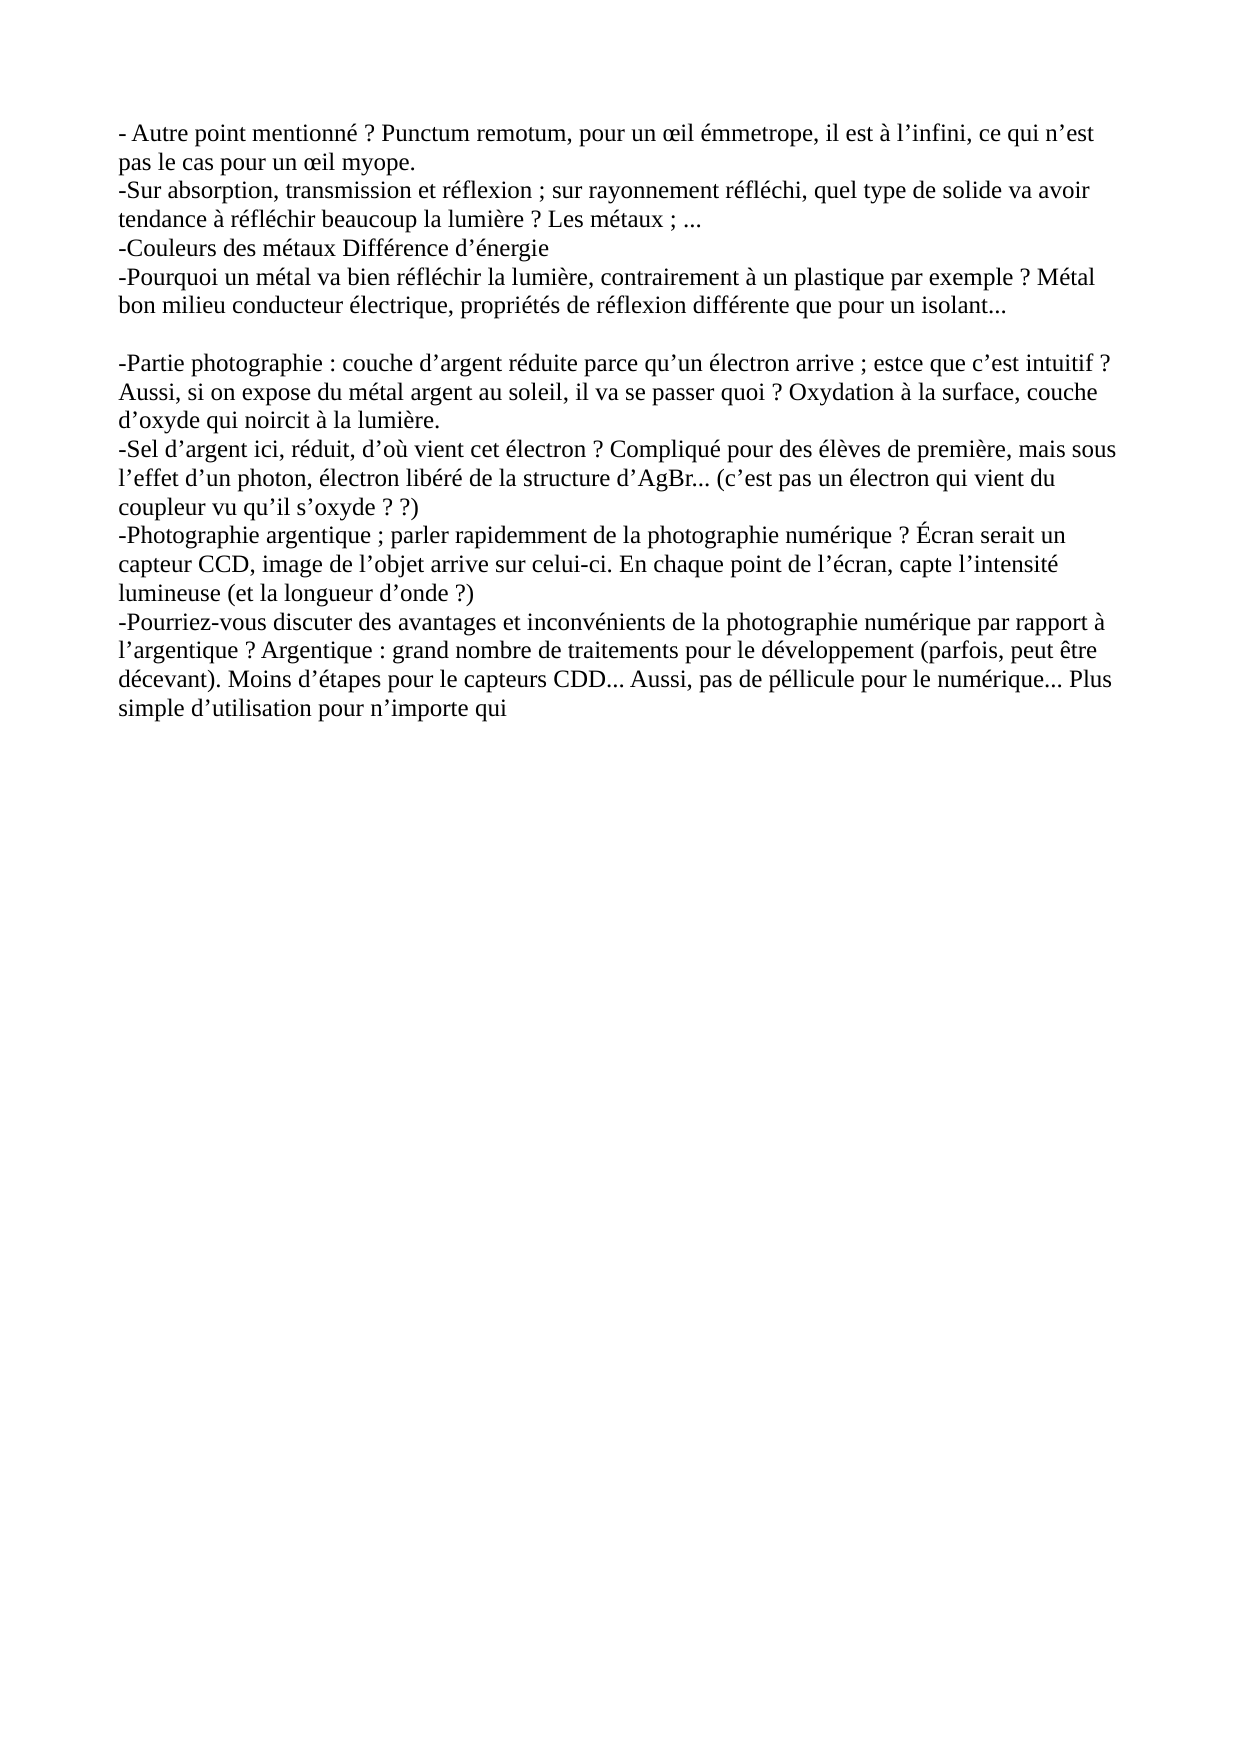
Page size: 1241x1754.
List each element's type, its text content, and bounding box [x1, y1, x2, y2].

text - Autre point mentionné ? Punctum remotum, pour un œil émmetrope, il est à l’infini, ce qui n’est pas le cas pour un œil myope. [118, 118, 1122, 176]
text -Partie photographie : couche d’argent réduite parce qu’un électron arrive ; estce que c’est intuitif ? Aussi, si on expose du métal argent au soleil, il va se passer quoi ? Oxydation à la surface, couche d’oxyde qui noircit à la lumière. [118, 348, 1122, 434]
text -Photographie argentique ; parler rapidemment de la photographie numérique ? Écran serait un capteur CCD, image de l’objet arrive sur celui-ci. En chaque point de l’écran, capte l’intensité lumineuse (et la longueur d’onde ?) [118, 521, 1122, 607]
text -Pourriez-vous discuter des avantages et inconvénients de la photographie numérique par rapport à l’argentique ? Argentique : grand nombre de traitements pour le développement (parfois, peut être décevant). Moins d’étapes pour le capteurs CDD... Aussi, pas de péllicule pour le numérique... Plus simple d’utilisation pour n’importe qui [118, 607, 1122, 722]
text -Sel d’argent ici, réduit, d’où vient cet électron ? Compliqué pour des élèves de première, mais sous l’effet d’un photon, électron libéré de la structure d’AgBr... (c’est pas un électron qui vient du coupleur vu qu’il s’oxyde ? ?) [118, 434, 1122, 521]
text -Pourquoi un métal va bien réfléchir la lumière, contrairement à un plastique par exemple ? Métal bon milieu conducteur électrique, propriétés de réflexion différente que pour un isolant... [118, 262, 1122, 319]
text -Sur absorption, transmission et réflexion ; sur rayonnement réfléchi, quel type de solide va avoir tendance à réfléchir beaucoup la lumière ? Les métaux ; ... [118, 176, 1122, 233]
text -Couleurs des métaux Différence d’énergie [118, 233, 1122, 262]
